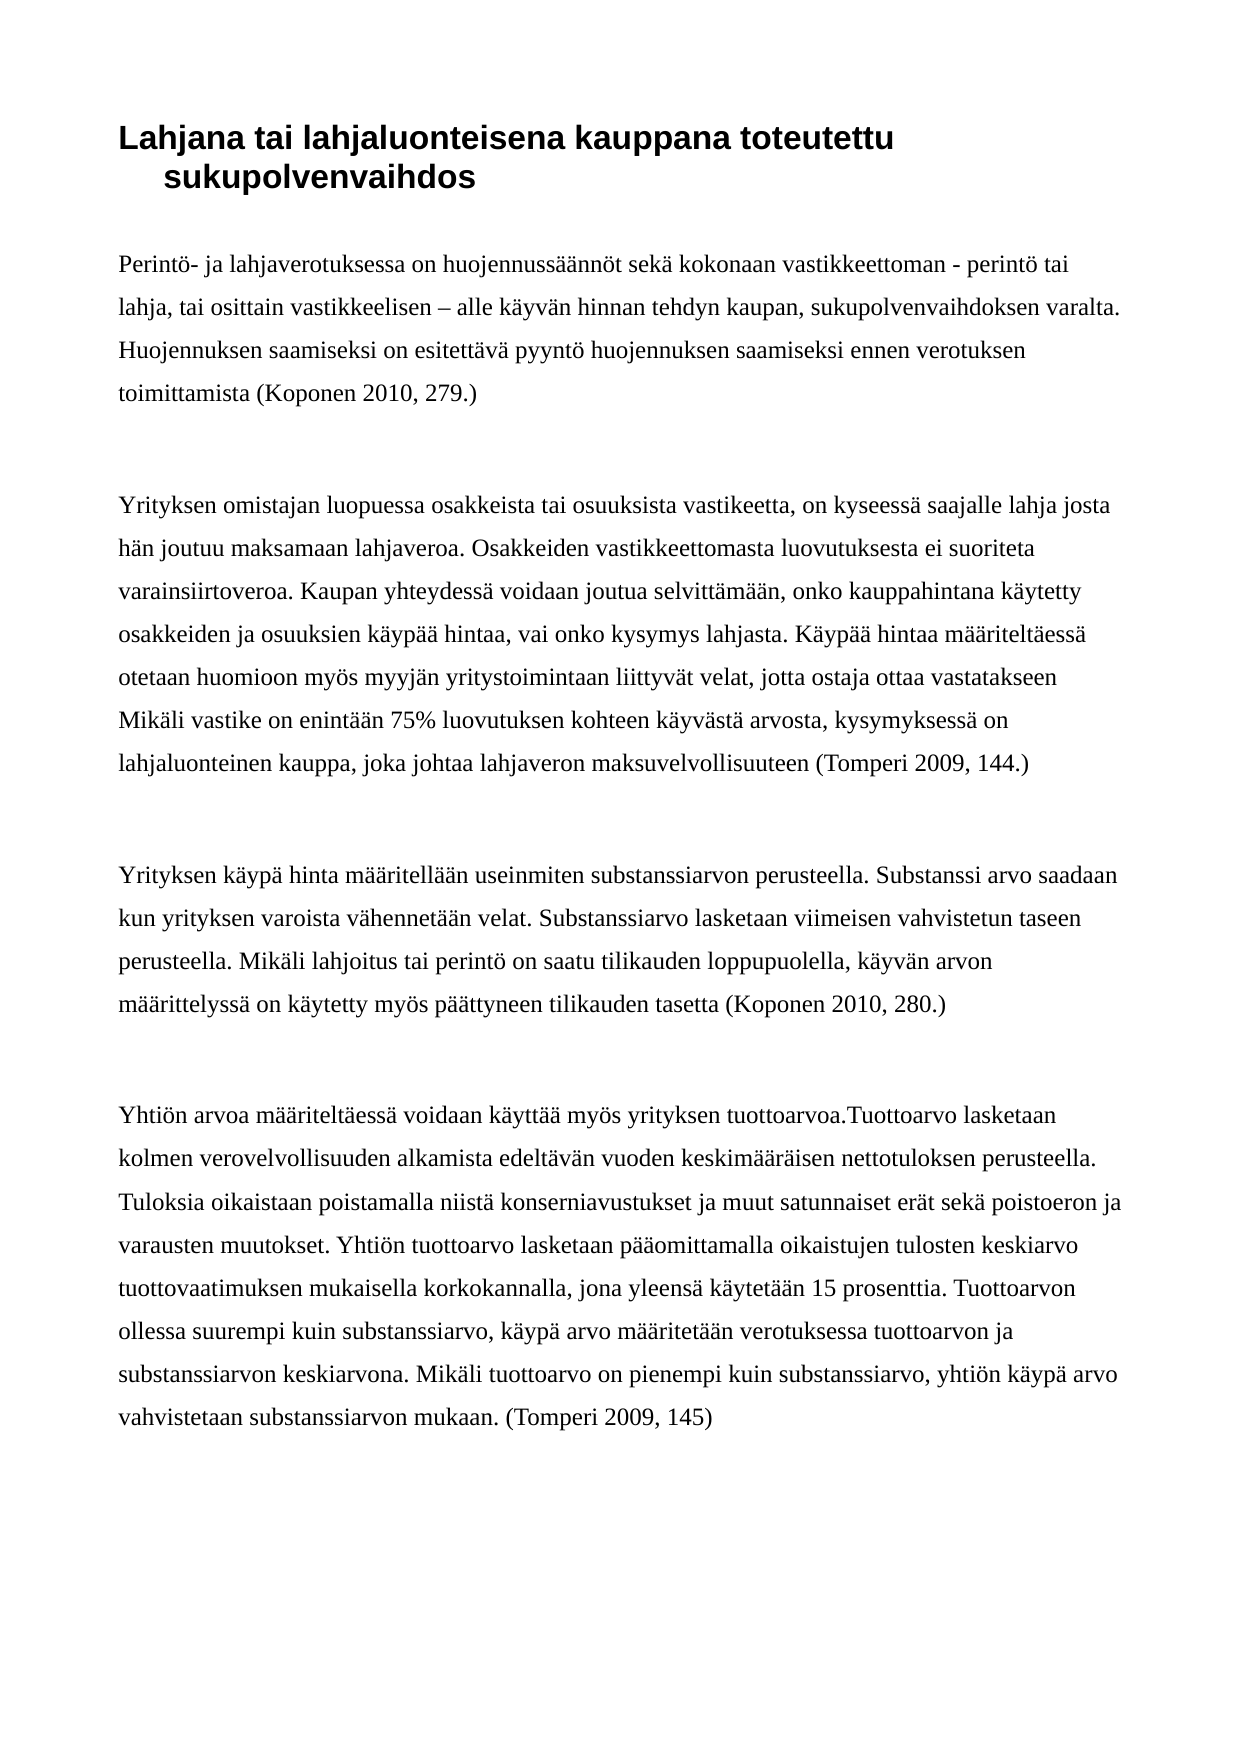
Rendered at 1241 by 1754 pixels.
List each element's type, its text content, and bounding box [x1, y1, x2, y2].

subtitle Lahjana tai lahjaluonteisena kauppana toteutettu sukupolvenvaihdos [118, 118, 1122, 195]
text Perintö- ja lahjaverotuksessa on huojennussäännöt sekä kokonaan vastikkeettoman - perintö tai lahja, tai osittain vastikkeelisen – alle käyvän hinnan tehdyn kaupan, sukupolvenvaihdoksen varalta. Huojennuksen saamiseksi on esitettävä pyyntö huojennuksen saamiseksi ennen verotuksen toimittamista (Koponen 2010, 279.) [118, 249, 1122, 407]
text Yrityksen omistajan luopuessa osakkeista tai osuuksista vastikeetta, on kyseessä saajalle lahja josta hän joutuu maksamaan lahjaveroa. Osakkeiden vastikkeettomasta luovutuksesta ei suoriteta varainsiirtoveroa. Kaupan yhteydessä voidaan joutua selvittämään, onko kauppahintana käytetty osakkeiden ja osuuksien käypää hintaa, vai onko kysymys lahjasta. Käypää hintaa määriteltäessä otetaan huomioon myös myyjän yritystoimintaan liittyvät velat, jotta ostaja ottaa vastatakseen Mikäli vastike on enintään 75% luovutuksen kohteen käyvästä arvosta, kysymyksessä on lahjaluonteinen kauppa, joka johtaa lahjaveron maksuvelvollisuuteen (Tomperi 2009, 144.) [118, 490, 1122, 777]
text Yrityksen käypä hinta määritellään useinmiten substanssiarvon perusteella. Substanssi arvo saadaan kun yrityksen varoista vähennetään velat. Substanssiarvo lasketaan viimeisen vahvistetun taseen perusteella. Mikäli lahjoitus tai perintö on saatu tilikauden loppupuolella, käyvän arvon määrittelyssä on käytetty myös päättyneen tilikauden tasetta (Koponen 2010, 280.) [118, 860, 1122, 1018]
text Yhtiön arvoa määriteltäessä voidaan käyttää myös yrityksen tuottoarvoa.Tuottoarvo lasketaan kolmen verovelvollisuuden alkamista edeltävän vuoden keskimääräisen nettotuloksen perusteella. Tuloksia oikaistaan poistamalla niistä konserniavustukset ja muut satunnaiset erät sekä poistoeron ja varausten muutokset. Yhtiön tuottoarvo lasketaan pääomittamalla oikaistujen tulosten keskiarvo tuottovaatimuksen mukaisella korkokannalla, jona yleensä käytetään 15 prosenttia. Tuottoarvon ollessa suurempi kuin substanssiarvo, käypä arvo määritetään verotuksessa tuottoarvon ja substanssiarvon keskiarvona. Mikäli tuottoarvo on pienempi kuin substanssiarvo, yhtiön käypä arvo vahvistetaan substanssiarvon mukaan. (Tomperi 2009, 145) [118, 1100, 1122, 1431]
